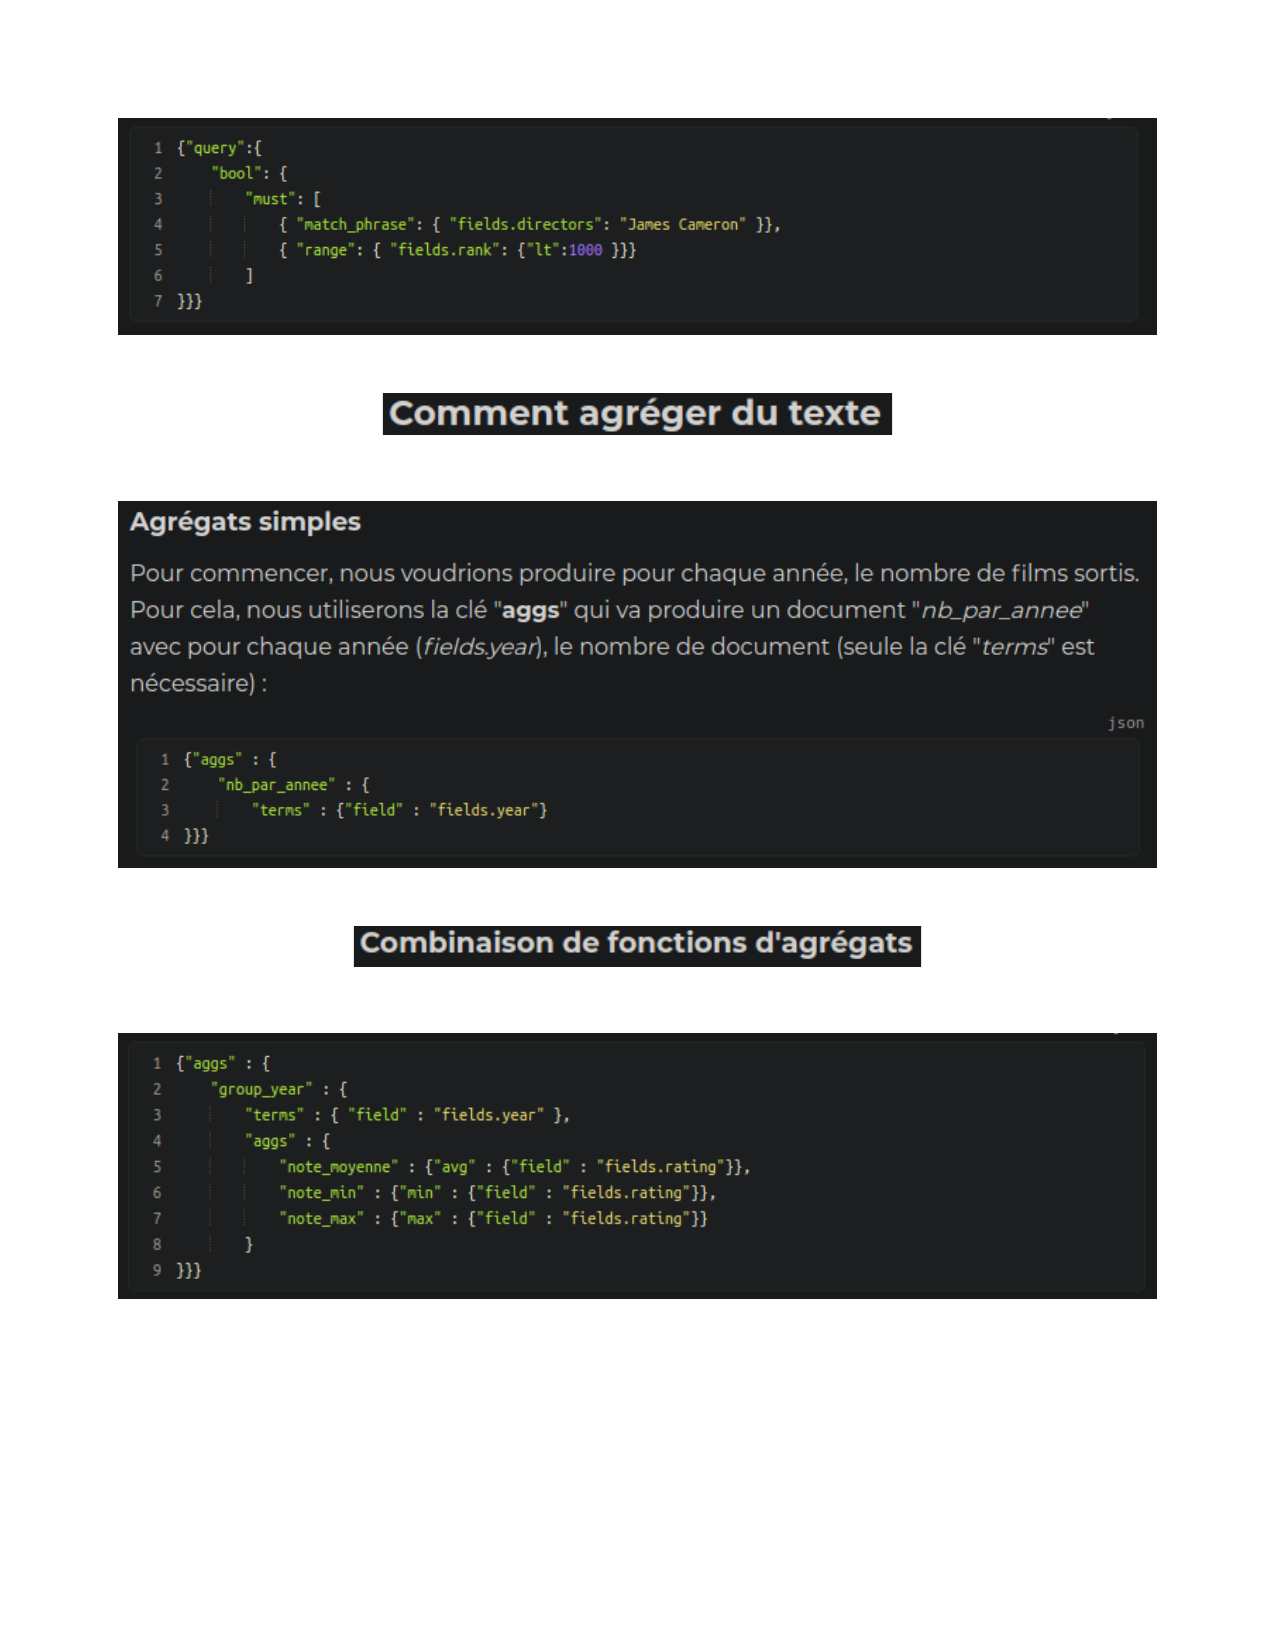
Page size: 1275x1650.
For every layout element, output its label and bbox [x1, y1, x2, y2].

picture [118, 118, 1157, 335]
picture [118, 1033, 1157, 1299]
picture [382, 393, 893, 435]
picture [353, 926, 922, 967]
picture [118, 501, 1157, 868]
